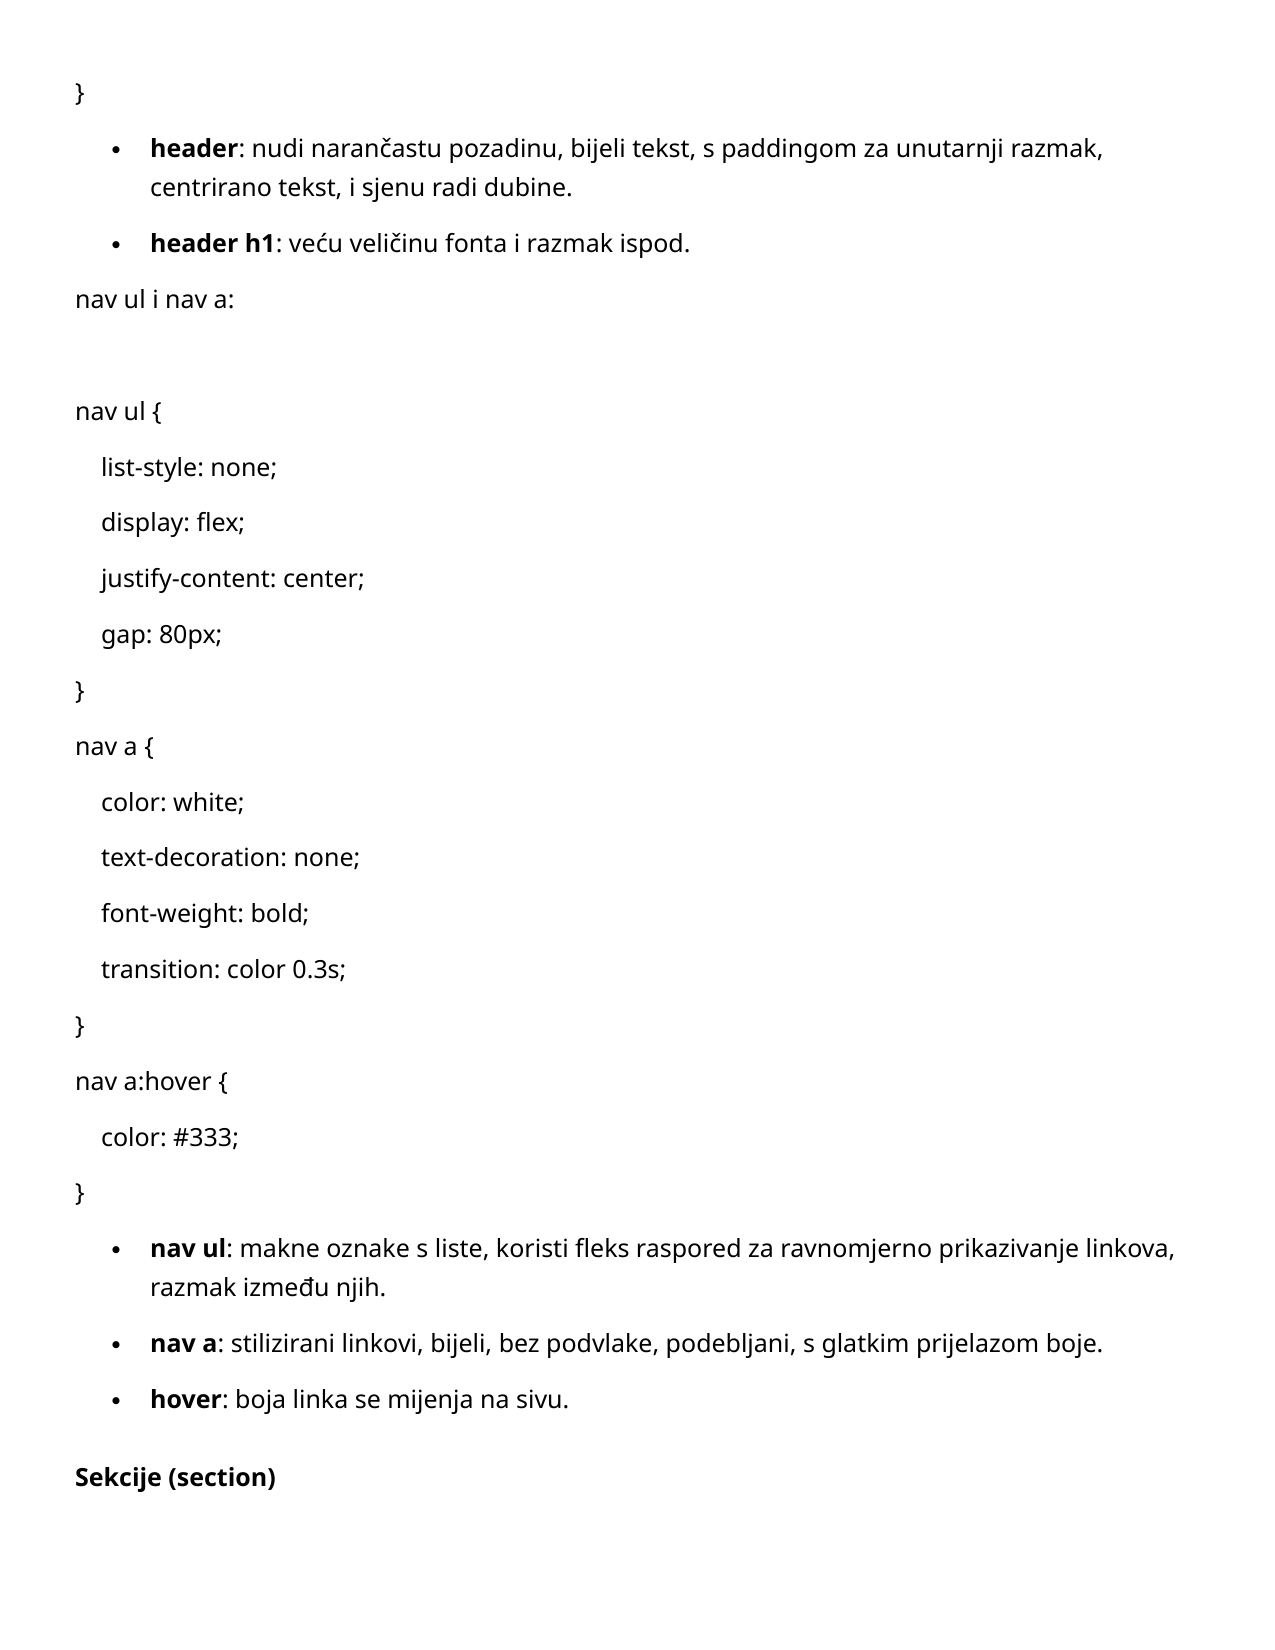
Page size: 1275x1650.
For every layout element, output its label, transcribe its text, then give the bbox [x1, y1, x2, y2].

text nav ul i nav a: [75, 282, 1200, 316]
text color: #333; [75, 1119, 1200, 1153]
text Sekcije (section) [75, 1459, 1200, 1494]
text text-decoration: none; [75, 840, 1200, 874]
text } [75, 1175, 1200, 1209]
text } [75, 1007, 1200, 1042]
text color: white; [75, 784, 1200, 818]
text display: flex; [75, 505, 1200, 539]
text } [75, 75, 1200, 109]
text transition: color 0.3s; [75, 952, 1200, 986]
text font-weight: bold; [75, 896, 1200, 930]
list nav ul: makne oznake s liste, koristi fleks raspored za ravnomjerno prikazivanje linkova, razmak između njih. [112, 1231, 1200, 1304]
text } [75, 672, 1200, 707]
text list-style: none; [75, 449, 1200, 483]
list nav a: stilizirani linkovi, bijeli, bez podvlake, podebljani, s glatkim prijelazom boje. [112, 1326, 1200, 1360]
list header: nudi narančastu pozadinu, bijeli tekst, s paddingom za unutarnji razmak, centrirano tekst, i sjenu radi dubine. [112, 131, 1200, 204]
text gap: 80px; [75, 617, 1200, 651]
text nav a:hover { [75, 1063, 1200, 1097]
list hover: boja linka se mijenja na sivu. [112, 1382, 1200, 1416]
text justify-content: center; [75, 561, 1200, 595]
text nav ul { [75, 393, 1200, 427]
list header h1: veću veličinu fonta i razmak ispod. [112, 226, 1200, 260]
text nav a { [75, 728, 1200, 762]
